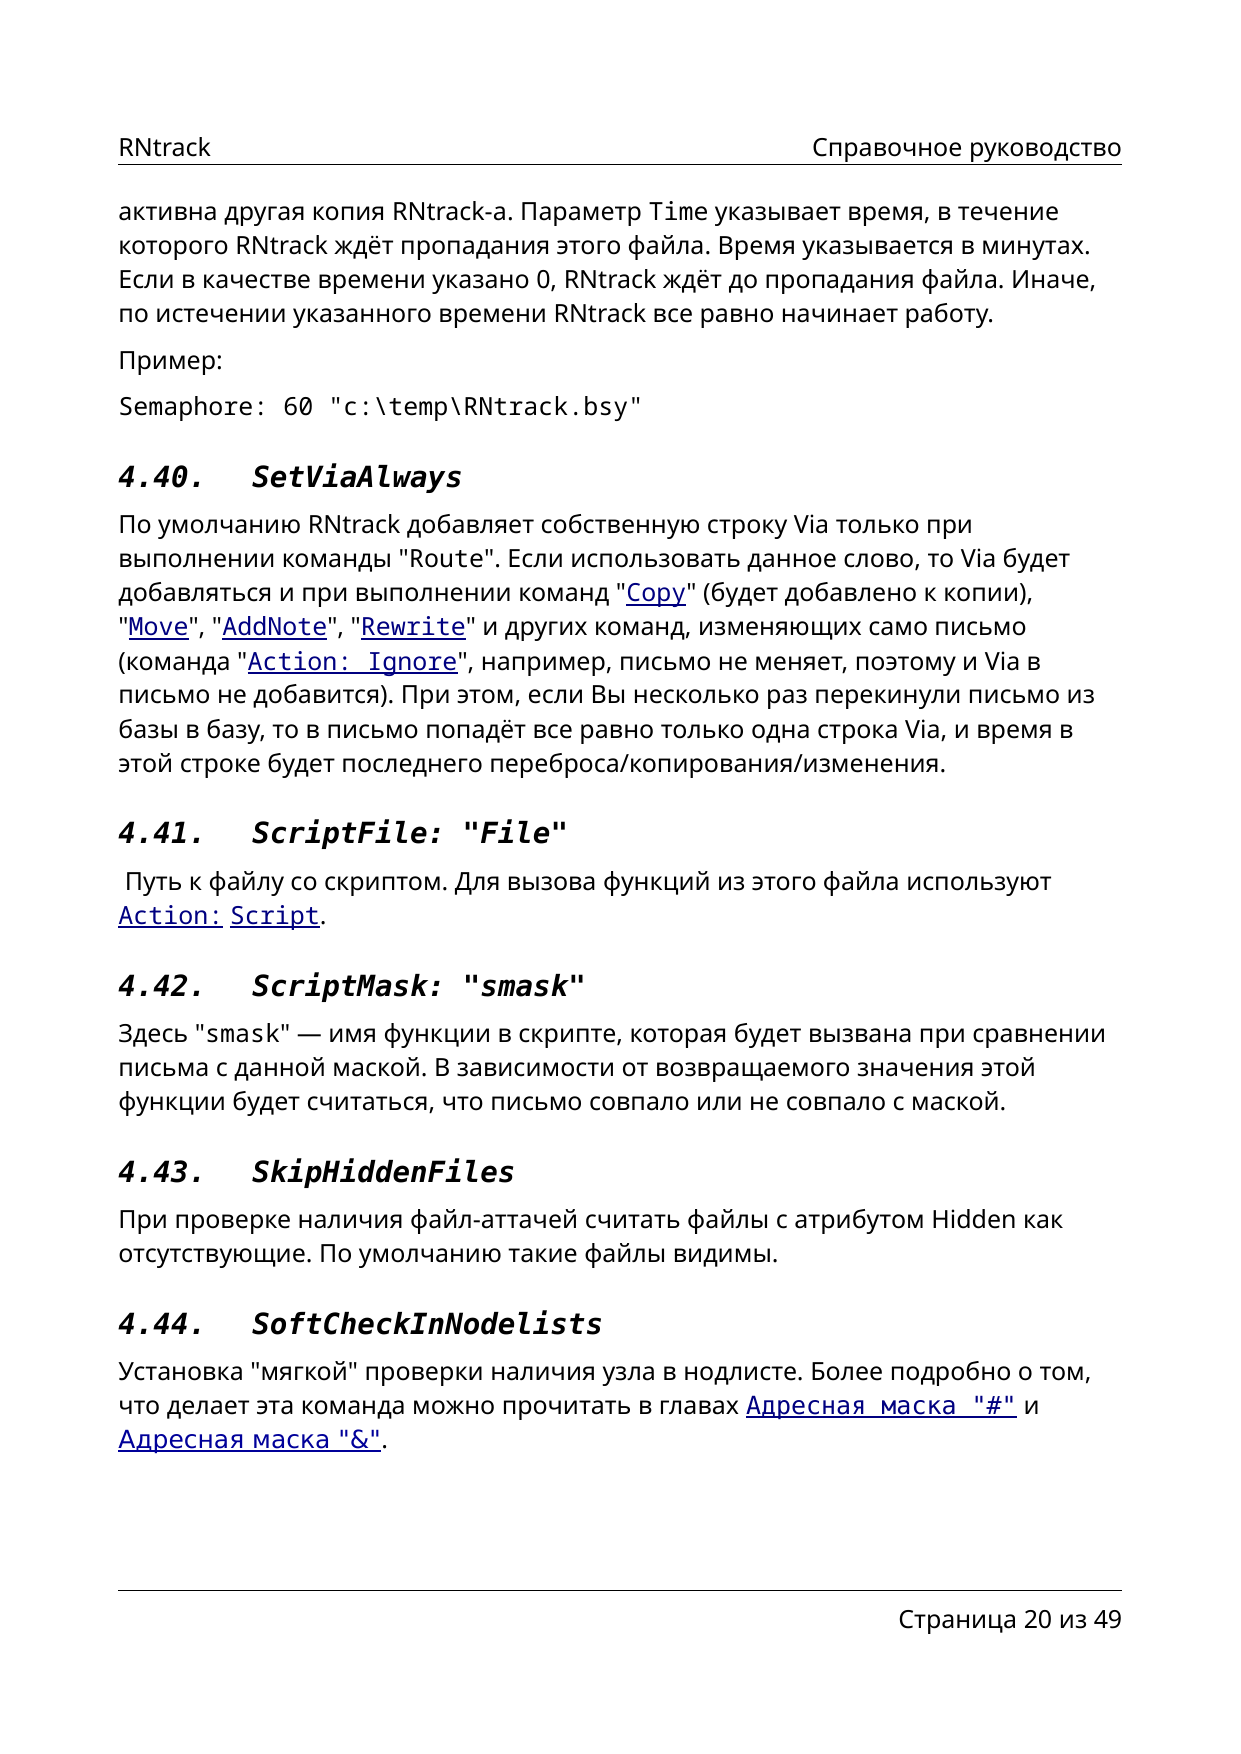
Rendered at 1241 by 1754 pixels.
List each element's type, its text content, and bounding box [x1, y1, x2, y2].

subtitle SetViaAlways [118, 460, 1122, 494]
subtitle SkipHiddenFiles [118, 1155, 1122, 1189]
text При проверке наличия файл-аттачей считать файлы с атрибутом Hidden как отсутствующие. По умолчанию такие файлы видимы. [118, 1202, 1122, 1270]
subtitle ScriptFile: "File" [118, 817, 1122, 851]
text Путь к файлу со скриптом. Для вызова функций из этого файла используют Action: Script. [118, 863, 1122, 931]
text Semaphore: 60 "c:\temp\RNtrack.bsy" [118, 389, 1122, 423]
text Пример: [118, 342, 1122, 376]
text активна другая копия RNtrack-а. Параметр Time указывает время, в течение которого RNtrack ждёт пропадания этого файла. Время указывается в минутах. Если в качестве времени указано 0, RNtrack ждёт до пропадания файла. Иначе, по истечении указанного времени RNtrack все равно начинает работу. [118, 193, 1122, 330]
subtitle ScriptMask: "smask" [118, 969, 1122, 1003]
text Установка "мягкой" проверки наличия узла в нодлисте. Более подробно о том, что делает эта команда можно прочитать в главах Адресная маска "#" и Адресная маска "&". [118, 1354, 1122, 1456]
subtitle SoftCheckInNodelists [118, 1307, 1122, 1341]
text Здесь "smask" — имя функции в скрипте, которая будет вызвана при сравнении письма с данной маской. В зависимости от возвращаемого значения этой функции будет считаться, что письмо совпало или не совпало с маской. [118, 1015, 1122, 1118]
text По умолчанию RNtrack добавляет собственную строку Via только при выполнении команды "Route". Если использовать данное слово, то Via будет добавляться и при выполнении команд "Copy" (будет добавлено к копии), "Move", "AddNote", "Rewrite" и других команд, изменяющих само письмо (команда "Action: Ignore", например, письмо не меняет, поэтому и Via в письмо не добавится). При этом, если Вы несколько раз перекинули письмо из базы в базу, то в письмо попадёт все равно только одна строка Via, и время в этой строке будет последнего переброса/копирования/изменения. [118, 507, 1122, 779]
